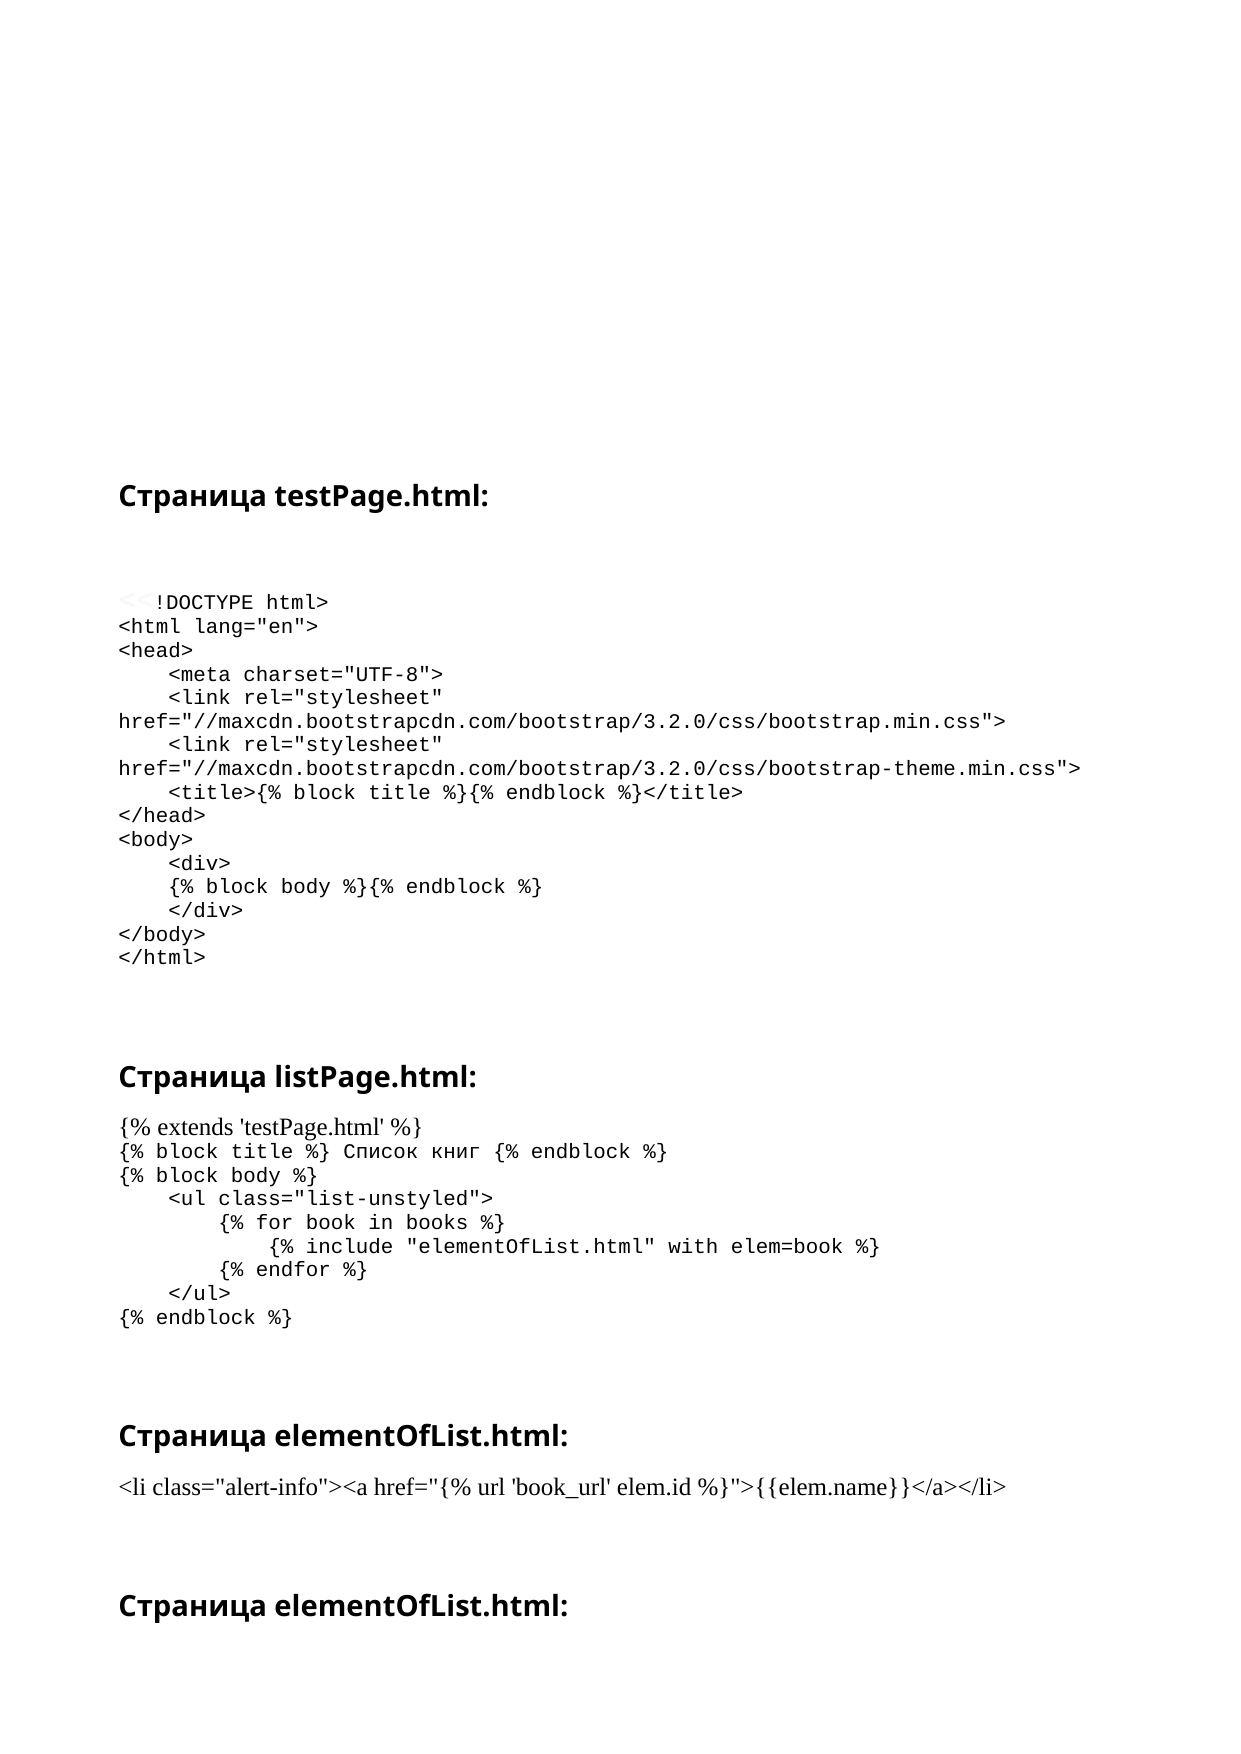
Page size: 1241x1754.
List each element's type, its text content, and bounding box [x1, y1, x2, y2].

text {% block title %} Список книг {% endblock %} [118, 1141, 1122, 1165]
text {% block body %} [118, 1165, 1122, 1188]
text <body> [118, 829, 1122, 853]
text </div> [118, 900, 1122, 924]
text <link rel="stylesheet" href="//maxcdn.bootstrapcdn.com/bootstrap/3.2.0/css/bootstrap-theme.min.css"> [118, 734, 1122, 782]
text <meta charset="UTF-8"> [118, 663, 1122, 687]
text <<!DOCTYPE html> [118, 582, 1122, 616]
text <div> [118, 853, 1122, 876]
text {% endblock %} [118, 1307, 1122, 1330]
text </body> [118, 924, 1122, 947]
text </head> [118, 805, 1122, 829]
text Страница listPage.html: [118, 1056, 1122, 1096]
text </html> [118, 947, 1122, 971]
text <title>{% block title %}{% endblock %}</title> [118, 782, 1122, 805]
text <ul class="list-unstyled"> [118, 1188, 1122, 1212]
text Страница testPage.html: [118, 475, 1122, 515]
text {% extends 'testPage.html' %} [118, 1112, 1122, 1141]
text <head> [118, 640, 1122, 663]
text {% block body %}{% endblock %} [118, 876, 1122, 900]
text Страница elementOfList.html: [118, 1586, 1122, 1625]
text <li class="alert-info"><a href="{% url 'book_url' elem.id %}">{{elem.name}}</a></li> [118, 1472, 1122, 1501]
text </ul> [118, 1283, 1122, 1307]
text <html lang="en"> [118, 616, 1122, 640]
text <link rel="stylesheet" href="//maxcdn.bootstrapcdn.com/bootstrap/3.2.0/css/bootstrap.min.css"> [118, 687, 1122, 734]
text {% for book in books %} [118, 1212, 1122, 1236]
text Страница elementOfList.html: [118, 1415, 1122, 1455]
text {% endfor %} [118, 1259, 1122, 1283]
text {% include "elementOfList.html" with elem=book %} [118, 1236, 1122, 1259]
